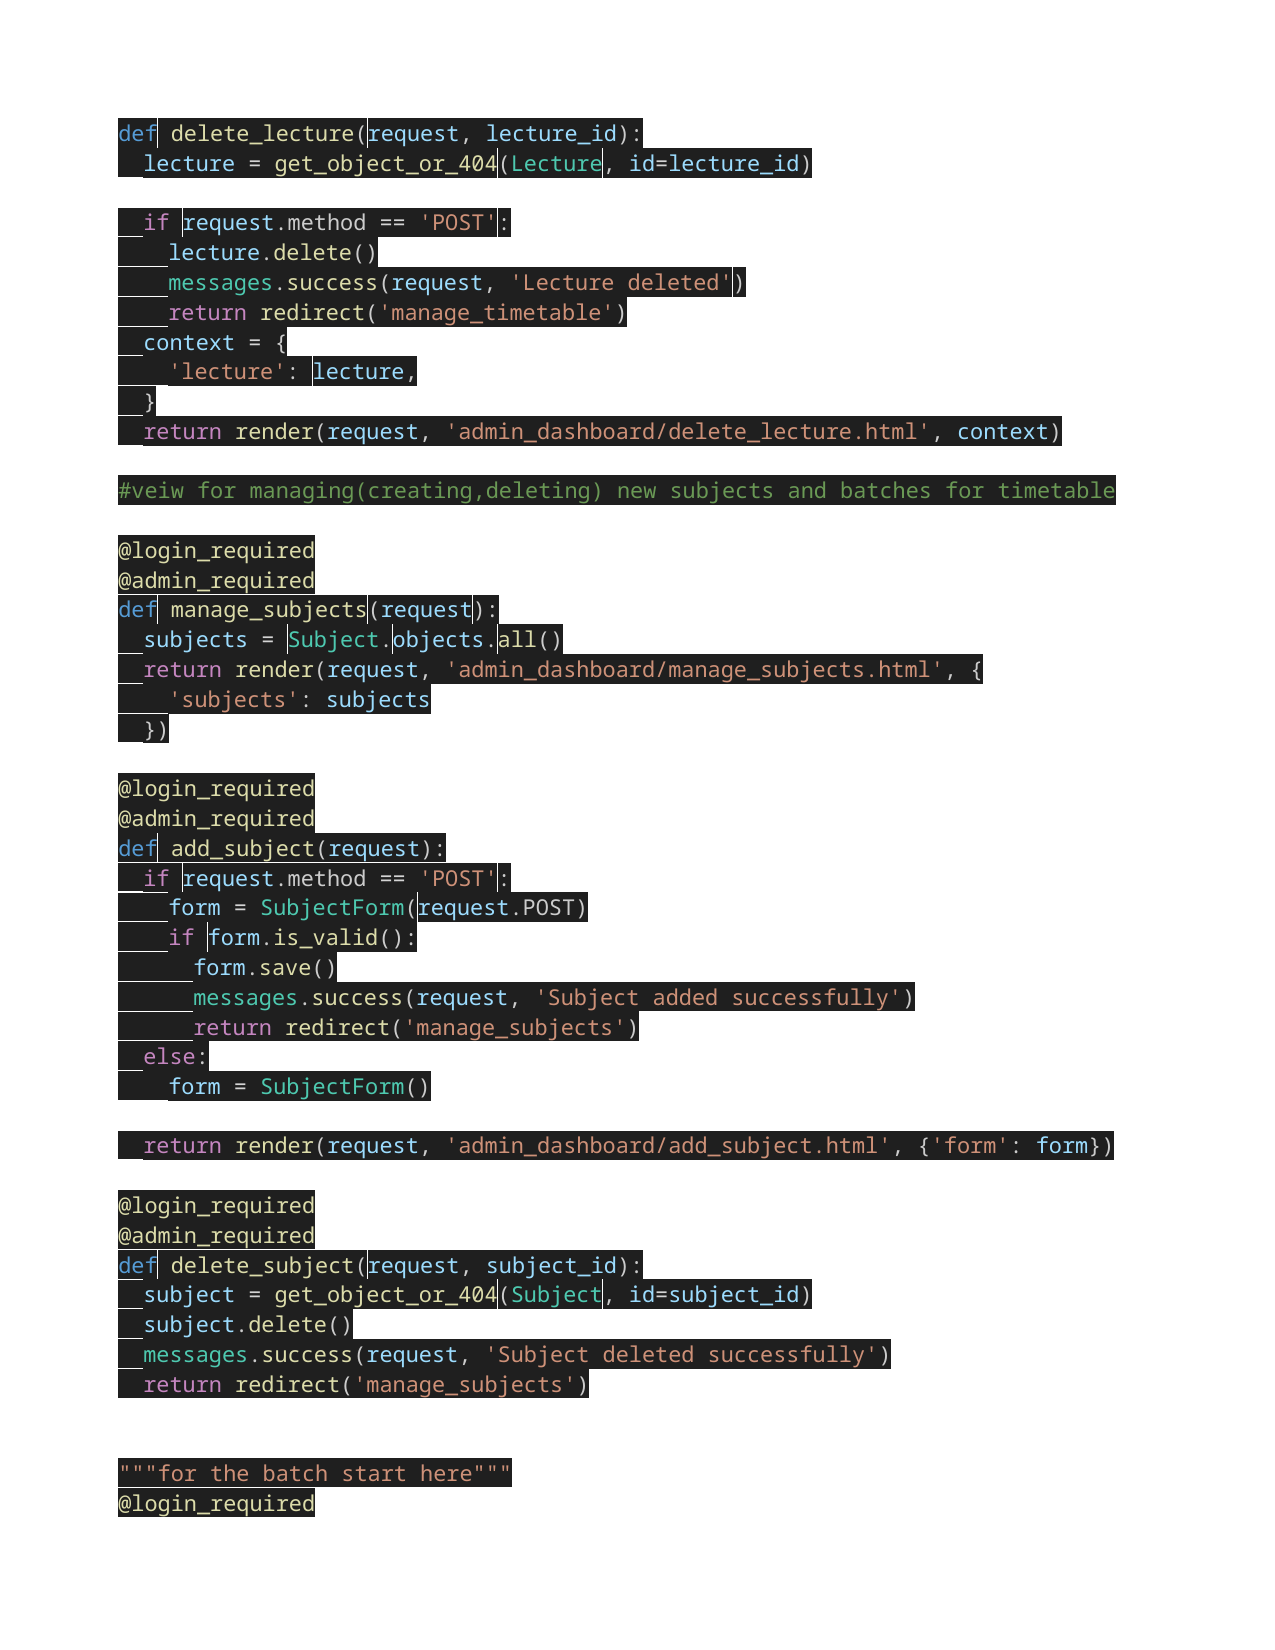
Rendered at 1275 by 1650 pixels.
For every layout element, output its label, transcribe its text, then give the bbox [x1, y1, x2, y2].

text @admin_required [118, 1220, 1157, 1249]
text form.save() [118, 952, 1157, 982]
text return render(request, 'admin_dashboard/add_subject.html', {'form': form}) [118, 1131, 1157, 1160]
text return render(request, 'admin_dashboard/delete_lecture.html', context) [118, 416, 1157, 446]
text }) [118, 714, 1157, 743]
text def manage_subjects(request): [118, 594, 1157, 624]
text def delete_lecture(request, lecture_id): [118, 118, 1157, 148]
text def add_subject(request): [118, 833, 1157, 862]
text @admin_required [118, 803, 1157, 833]
text form = SubjectForm() [118, 1071, 1157, 1101]
text @login_required [118, 535, 1157, 565]
text lecture = get_object_or_404(Lecture, id=lecture_id) [118, 148, 1157, 178]
text @admin_required [118, 565, 1157, 594]
text #veiw for managing(creating,deleting) new subjects and batches for timetable [118, 475, 1157, 505]
text messages.success(request, 'Lecture deleted') [118, 267, 1157, 297]
text } [118, 386, 1157, 416]
text if form.is_valid(): [118, 922, 1157, 952]
text @login_required [118, 1487, 1157, 1517]
text subjects = Subject.objects.all() [118, 624, 1157, 654]
text return redirect('manage_timetable') [118, 297, 1157, 327]
text return redirect('manage_subjects') [118, 1369, 1157, 1398]
text 'subjects': subjects [118, 684, 1157, 714]
text return render(request, 'admin_dashboard/manage_subjects.html', { [118, 654, 1157, 684]
text def delete_subject(request, subject_id): [118, 1249, 1157, 1279]
text subject.delete() [118, 1309, 1157, 1339]
text 'lecture': lecture, [118, 356, 1157, 386]
text context = { [118, 327, 1157, 356]
text @login_required [118, 773, 1157, 803]
text messages.success(request, 'Subject deleted successfully') [118, 1339, 1157, 1369]
text """for the batch start here""" [118, 1458, 1157, 1487]
text return redirect('manage_subjects') [118, 1011, 1157, 1041]
text subject = get_object_or_404(Subject, id=subject_id) [118, 1279, 1157, 1309]
text if request.method == 'POST': [118, 862, 1157, 892]
text form = SubjectForm(request.POST) [118, 892, 1157, 922]
text else: [118, 1041, 1157, 1071]
text @login_required [118, 1190, 1157, 1220]
text if request.method == 'POST': [118, 207, 1157, 237]
text messages.success(request, 'Subject added successfully') [118, 982, 1157, 1011]
text lecture.delete() [118, 237, 1157, 267]
